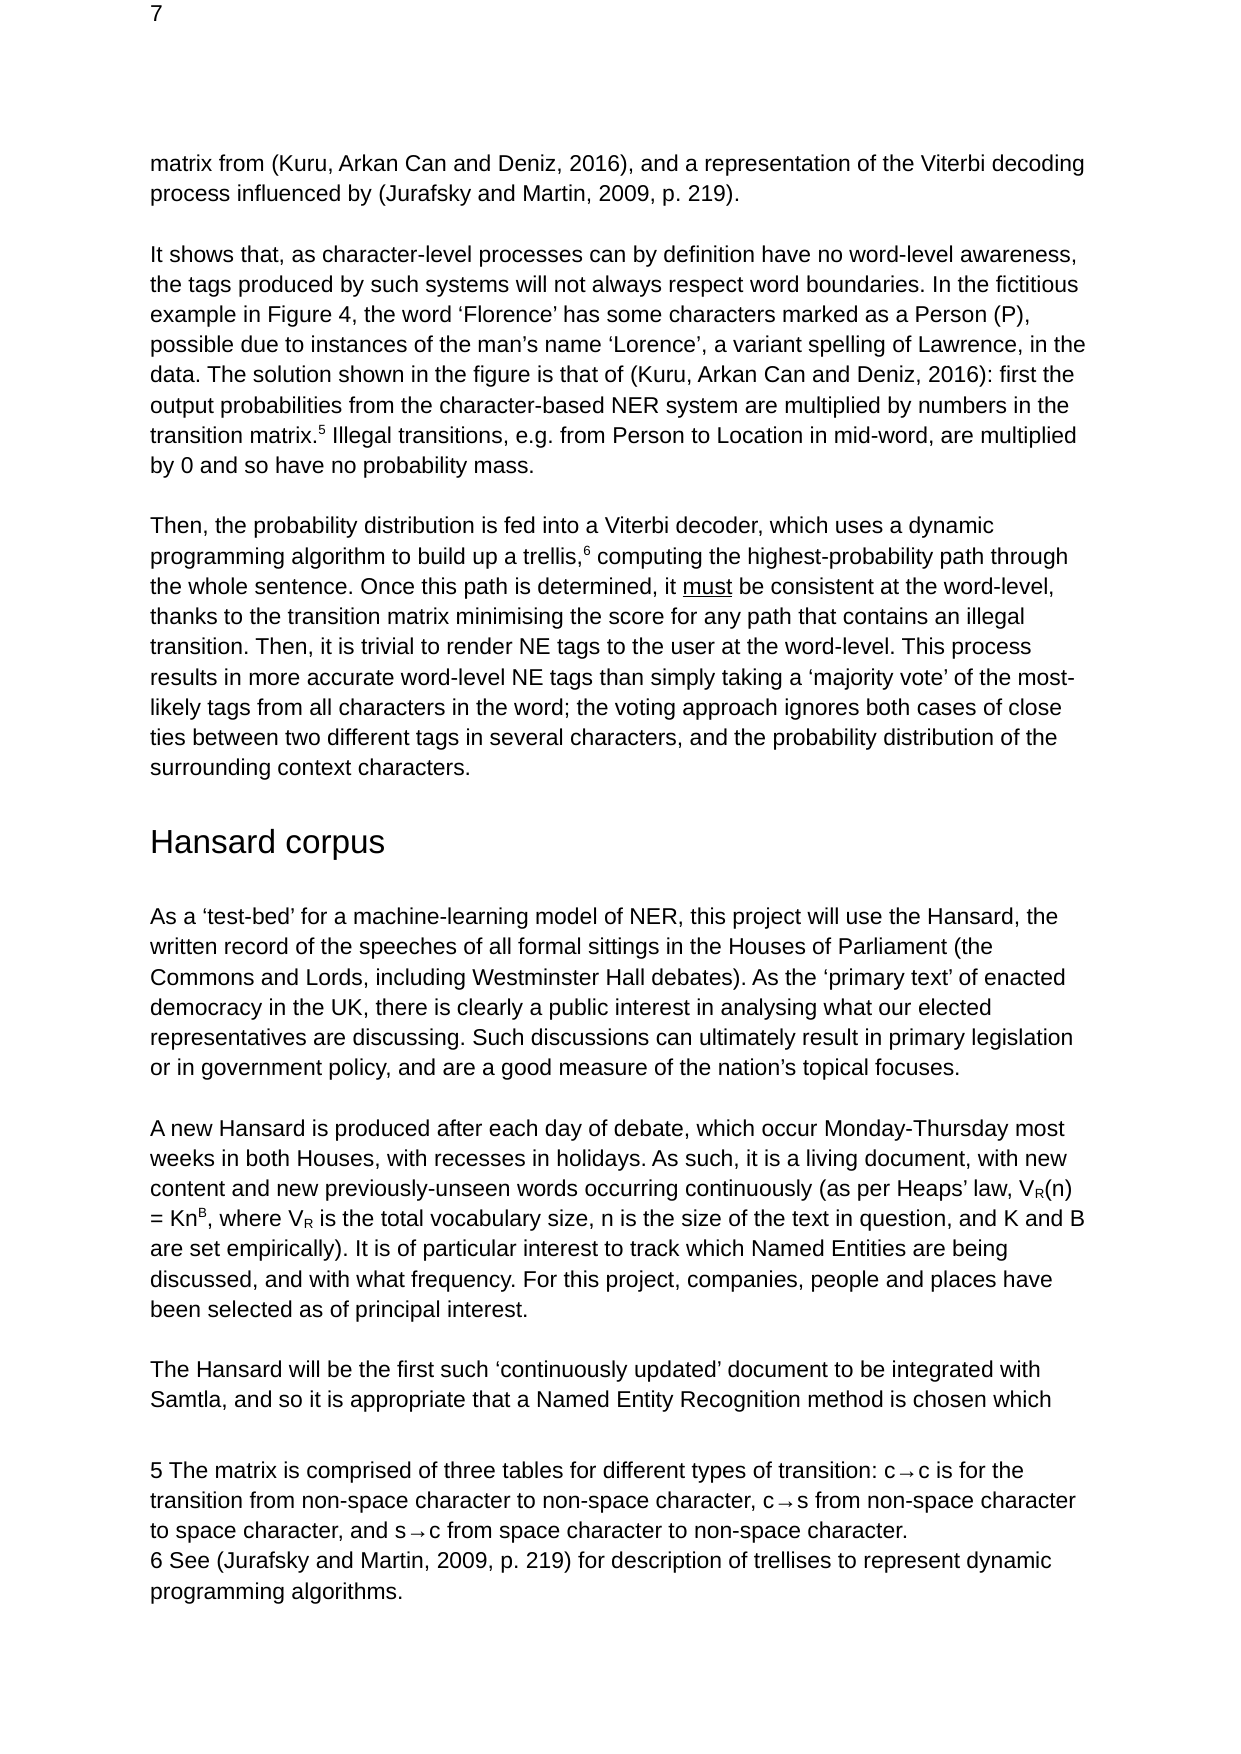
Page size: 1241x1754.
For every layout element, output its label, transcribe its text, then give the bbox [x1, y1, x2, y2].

text As a ‘test-bed’ for a machine-learning model of NER, this project will use the Hansard, the written record of the speeches of all formal sittings in the Houses of Parliament (the Commons and Lords, including Westminster Hall debates). As the ‘primary text’ of enacted democracy in the UK, there is clearly a public interest in analysing what our elected representatives are discussing. Such discussions can ultimately result in primary legislation or in government policy, and are a good measure of the nation’s topical focuses. [150, 903, 1090, 1080]
text It shows that, as character-level processes can by definition have no word-level awareness, the tags produced by such systems will not always respect word boundaries. In the fictitious example in Figure 4, the word ‘Florence’ has some characters marked as a Person (P), possible due to instances of the man’s name ‘Lorence’, a variant spelling of Lawrence, in the data. The solution shown in the figure is that of (Kuru, Arkan Can and Deniz, 2016)⁠: first the output probabilities from the character-based NER system are multiplied by numbers in the transition matrix. Illegal transitions, e.g. from Person to Location in mid-word, are multiplied by 0 and so have no probability mass. [150, 241, 1090, 478]
subtitle Hansard corpus [150, 822, 1090, 860]
text See (Jurafsky and Martin, 2009, p. 219)⁠ for description of trellises to represent dynamic programming algorithms. [150, 1547, 1090, 1604]
text Then, the probability distribution is fed into a Viterbi decoder, which uses a dynamic programming algorithm to build up a trellis, computing the highest-probability path through the whole sentence. Once this path is determined, it must be consistent at the word-level, thanks to the transition matrix minimising the score for any path that contains an illegal transition. Then, it is trivial to render NE tags to the user at the word-level. This process results in more accurate word-level NE tags than simply taking a ‘majority vote’ of the most-likely tags from all characters in the word; the voting approach ignores both cases of close ties between two different tags in several characters, and the probability distribution of the surrounding context characters. [150, 512, 1090, 781]
text The Hansard will be the first such ‘continuously updated’ document to be integrated with Samtla, and so it is appropriate that a Named Entity Recognition method is chosen which [150, 1356, 1090, 1413]
text A new Hansard is produced after each day of debate, which occur Monday-Thursday most weeks in both Houses, with recesses in holidays. As such, it is a living document, with new content and new previously-unseen words occurring continuously (as per Heaps’ law, VR(n) = KnB, where VR is the total vocabulary size, n is the size of the text in question, and K and B are set empirically). It is of particular interest to track which Named Entities are being discussed, and with what frequency. For this project, companies, people and places have been selected as of principal interest. [150, 1114, 1090, 1322]
text The matrix is comprised of three tables for different types of transition: c→c is for the transition from non-space character to non-space character, c→s from non-space character to space character, and s→c from space character to non-space character. [150, 1457, 1090, 1543]
text matrix from (Kuru, Arkan Can and Deniz, 2016)⁠, and a representation of the Viterbi decoding process influenced by (Jurafsky and Martin, 2009, p. 219)⁠. [150, 150, 1090, 207]
